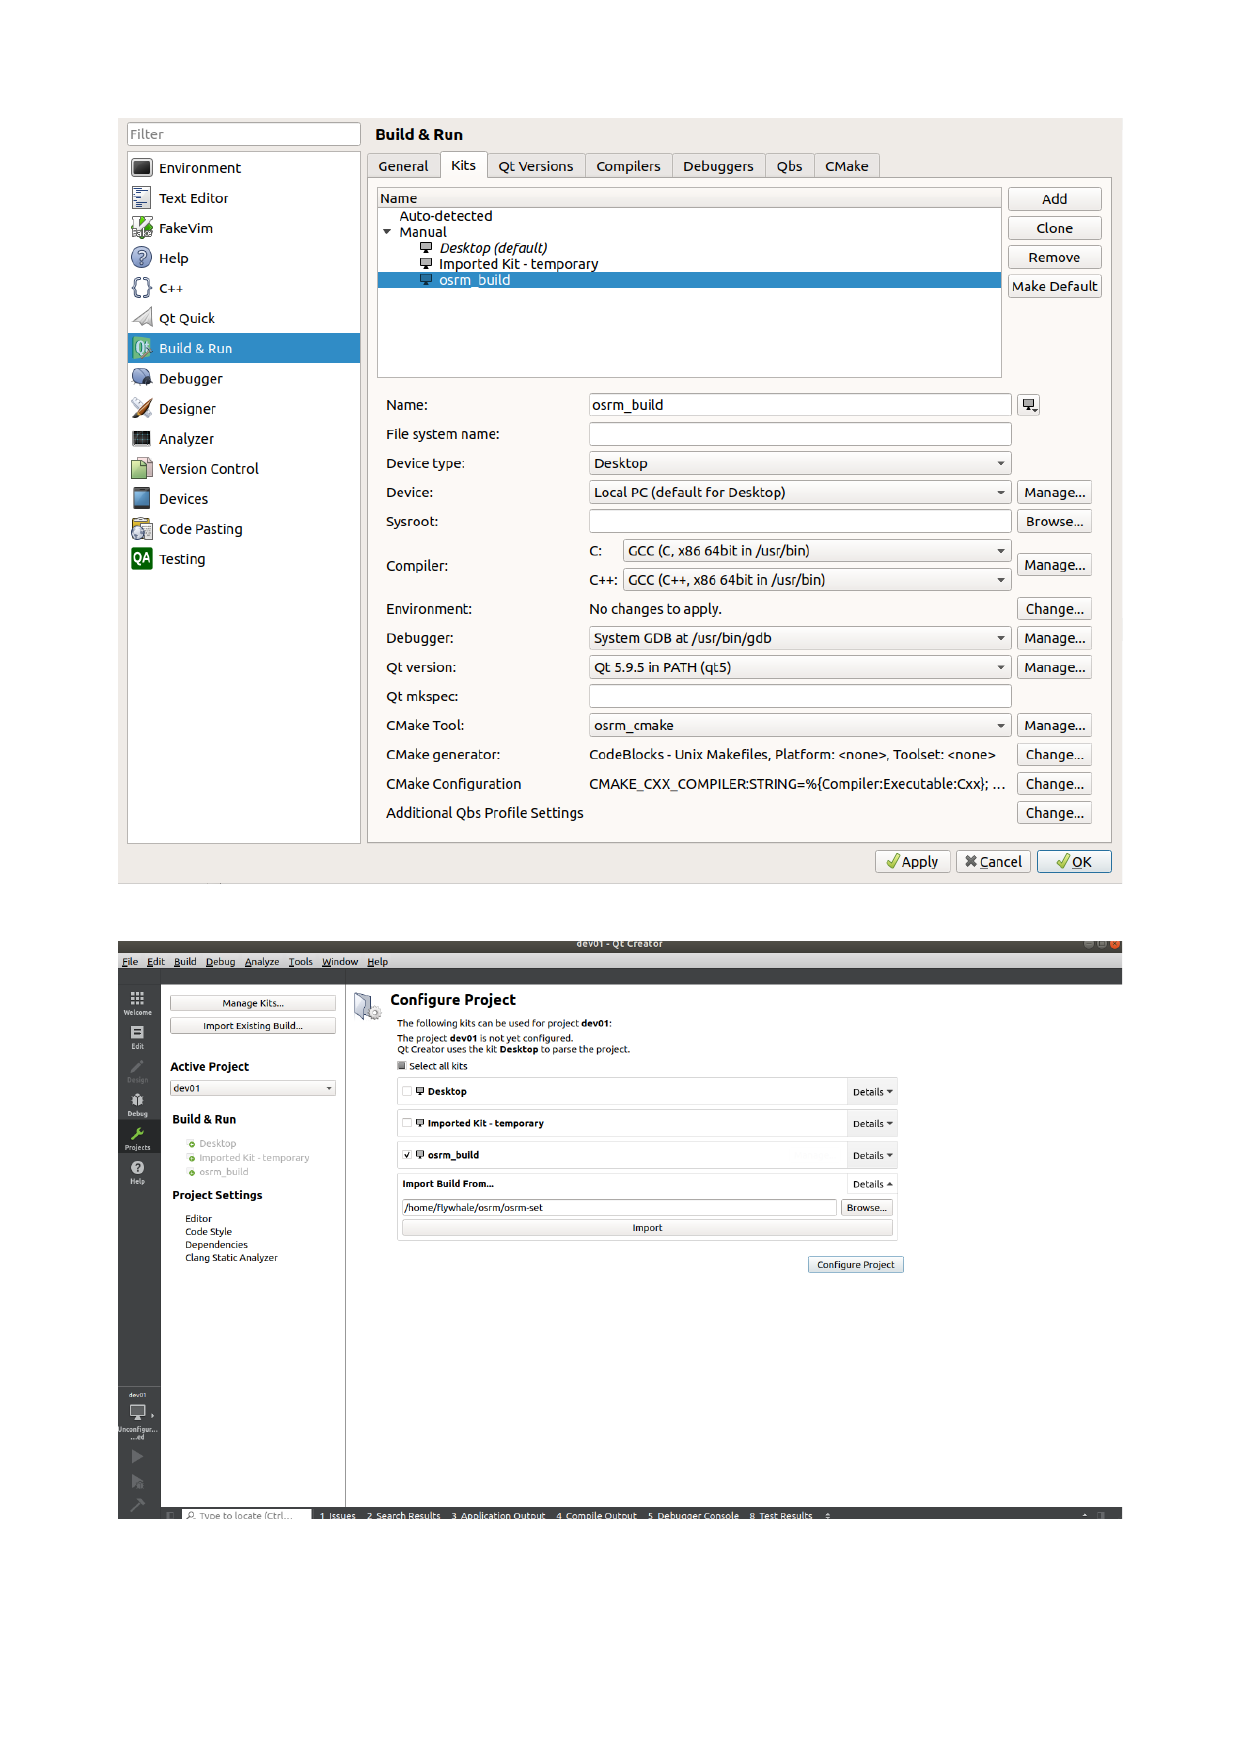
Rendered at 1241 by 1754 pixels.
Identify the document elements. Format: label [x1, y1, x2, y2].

picture [118, 941, 1123, 1519]
picture [118, 118, 1123, 884]
